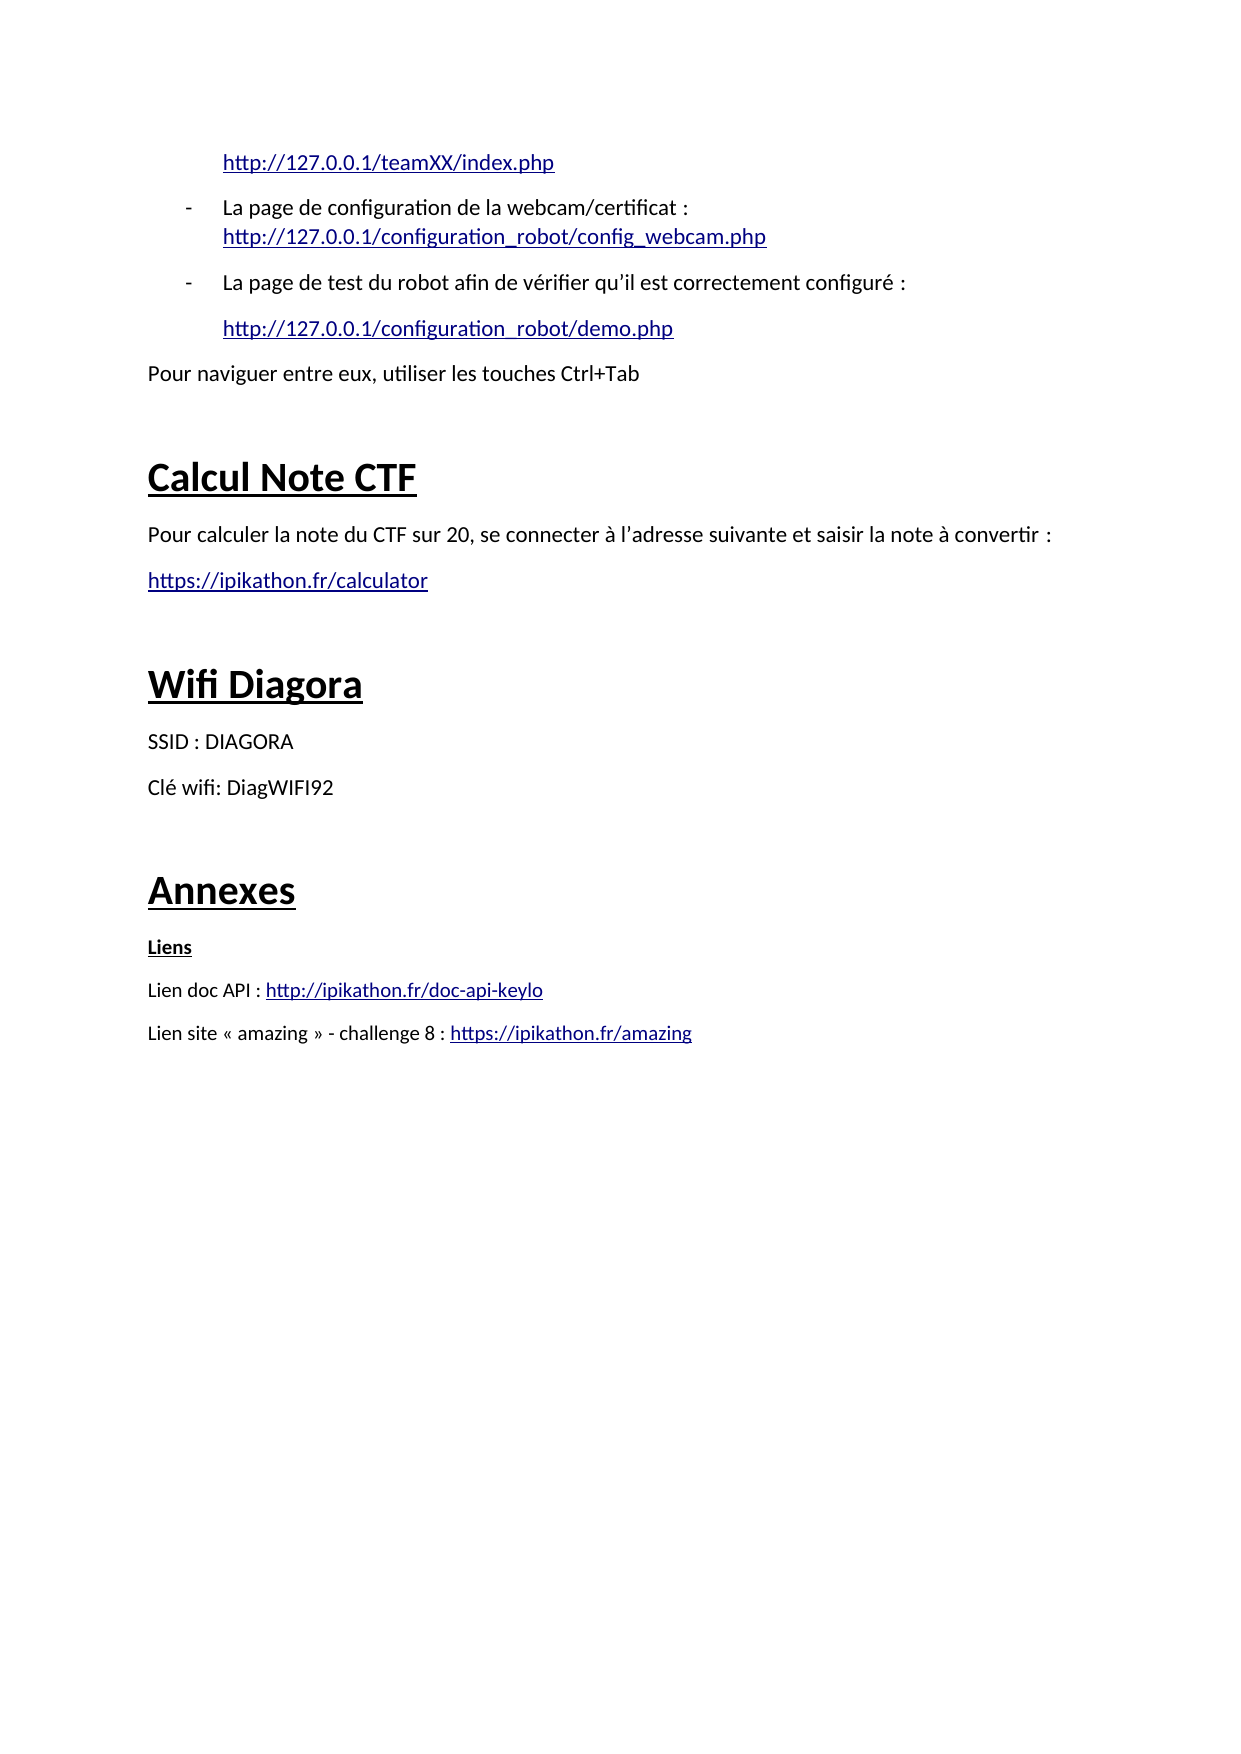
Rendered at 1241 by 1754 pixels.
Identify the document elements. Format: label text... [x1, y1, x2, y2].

text Liens [148, 934, 1093, 959]
text Pour calculer la note du CTF sur 20, se connecter à l’adresse suivante et saisir la note à convertir : [148, 521, 1093, 548]
list La page de test du robot afin de vérifier qu’il est correctement configuré : [185, 268, 1093, 296]
text https://ipikathon.fr/calculator [148, 566, 1093, 594]
text Clé wifi: DiagWIFI92 [148, 773, 1093, 801]
text Lien doc API : http://ipikathon.fr/doc-api-keylo [148, 977, 1093, 1002]
text Wifi Diagora [148, 658, 1093, 708]
text Pour naviguer entre eux, utiliser les touches Ctrl+Tab [148, 359, 1093, 388]
text Calcul Note CTF [148, 451, 1093, 502]
list http://127.0.0.1/teamXX/index.php [223, 148, 1093, 176]
text Annexes [148, 864, 1093, 915]
text SSID : DIAGORA [148, 727, 1093, 755]
text Lien site « amazing » - challenge 8 : https://ipikathon.fr/amazing [148, 1020, 1093, 1045]
list La page de configuration de la webcam/certificat : http://127.0.0.1/configuration_robot/config_webcam.php [185, 193, 1093, 250]
list http://127.0.0.1/configuration_robot/demo.php [223, 314, 1093, 342]
